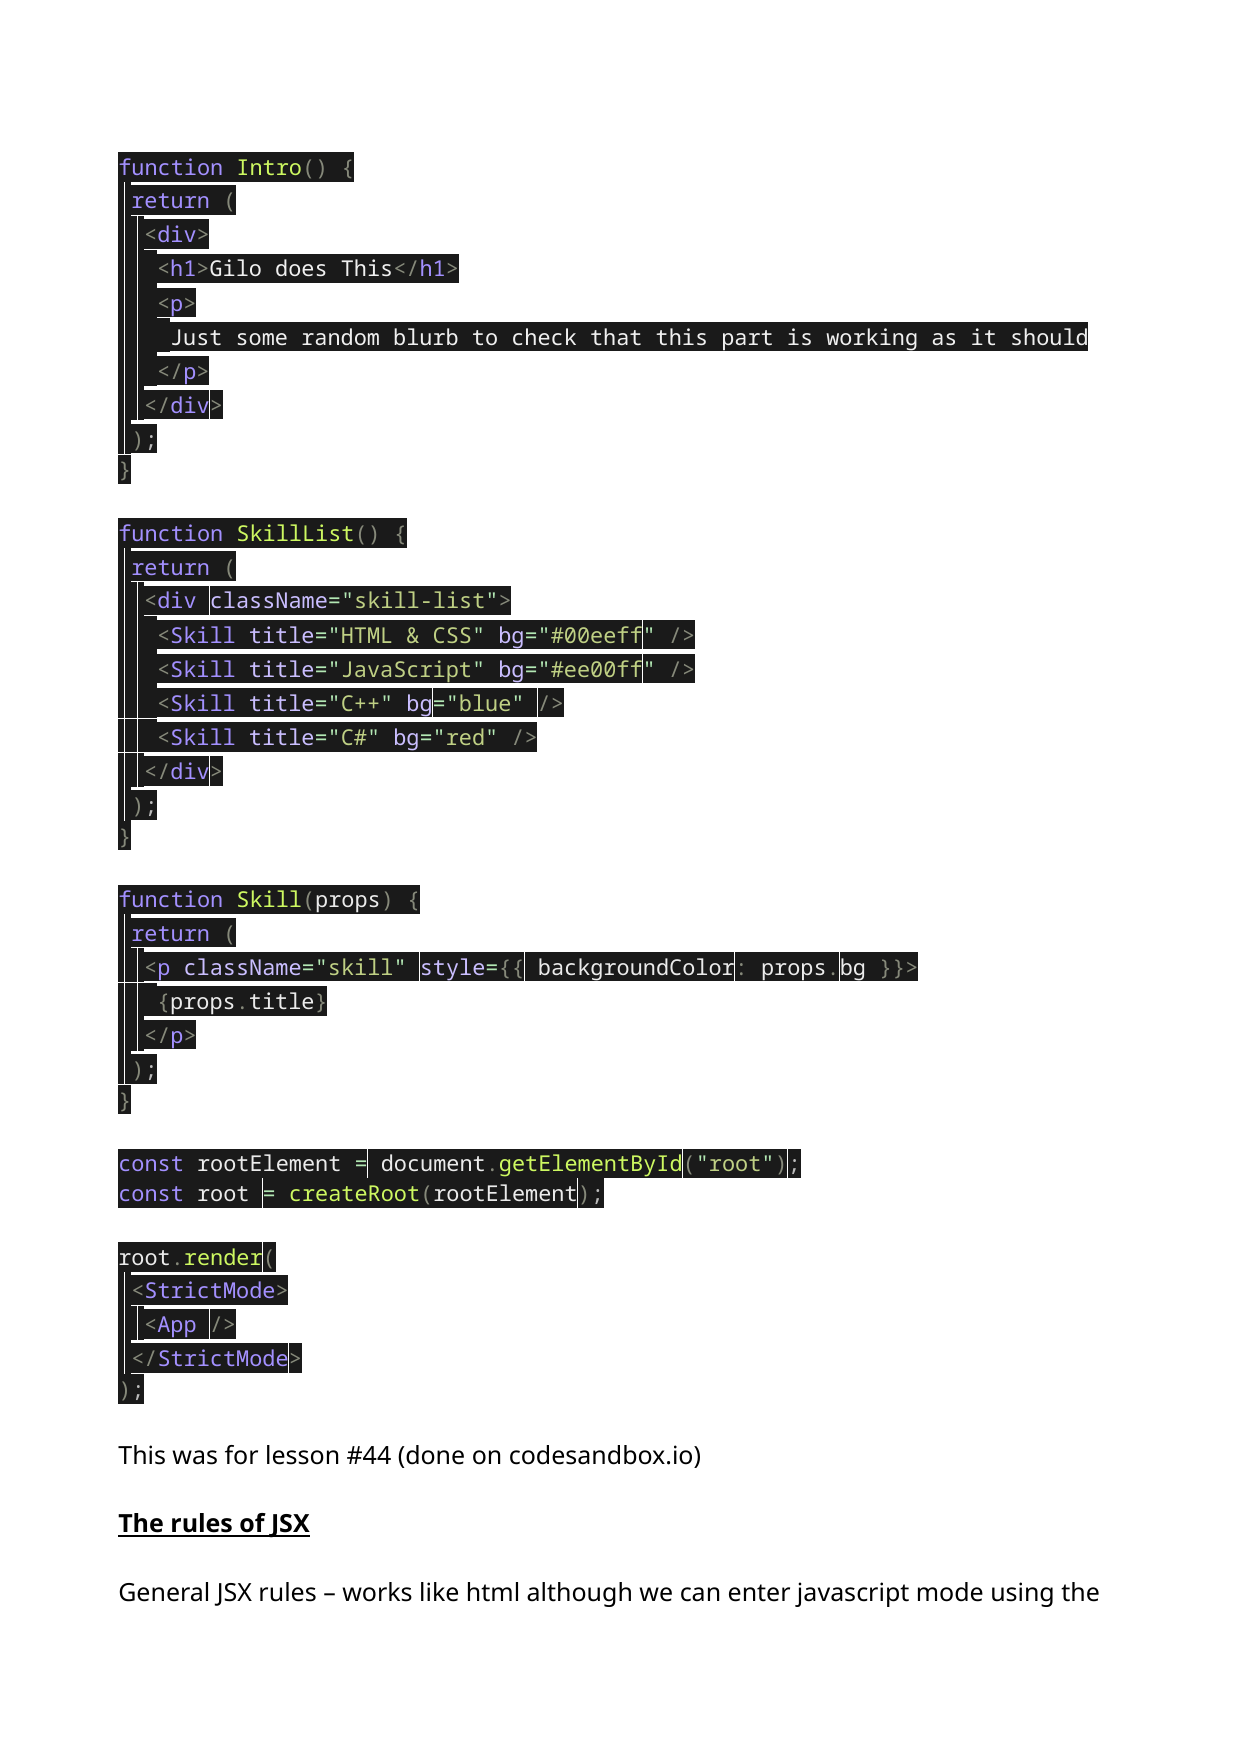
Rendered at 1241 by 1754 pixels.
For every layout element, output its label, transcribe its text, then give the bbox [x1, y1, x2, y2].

text <Skill title="C#" bg="red" /> [118, 718, 1122, 752]
text <App /> [118, 1306, 1122, 1340]
text ); [118, 787, 1122, 821]
text return ( [118, 548, 1122, 582]
text const root = createRoot(rootElement); [118, 1178, 1122, 1208]
text } [118, 821, 1122, 850]
text <Skill title="JavaScript" bg="#ee00ff" /> [118, 650, 1122, 684]
text } [118, 1084, 1122, 1114]
text ); [118, 1374, 1122, 1404]
text function SkillList() { [118, 518, 1122, 548]
text </div> [118, 752, 1122, 787]
text <Skill title="C++" bg="blue" /> [118, 684, 1122, 718]
text <div className="skill-list"> [118, 582, 1122, 616]
text <StrictMode> [118, 1272, 1122, 1306]
text return ( [118, 914, 1122, 948]
text </p> [118, 1016, 1122, 1051]
text } [118, 454, 1122, 484]
text ); [118, 1051, 1122, 1084]
text <Skill title="HTML & CSS" bg="#00eeff" /> [118, 616, 1122, 650]
text {props.title} [118, 982, 1122, 1016]
text <h1>Gilo does This</h1> [118, 250, 1122, 284]
text <div> [118, 216, 1122, 250]
text root.render( [118, 1242, 1122, 1272]
text </StrictMode> [118, 1340, 1122, 1374]
text function Skill(props) { [118, 884, 1122, 914]
text </p> [118, 352, 1122, 386]
text function Intro() { [118, 152, 1122, 182]
text This was for lesson #44 (done on codesandbox.io) [118, 1438, 1122, 1472]
text return ( [118, 182, 1122, 216]
text General JSX rules – works like html although we can enter javascript mode using the [118, 1574, 1122, 1608]
text <p> [118, 284, 1122, 318]
text </div> [118, 386, 1122, 420]
text The rules of JSX [118, 1506, 1122, 1540]
text const rootElement = document.getElementById("root"); [118, 1148, 1122, 1178]
text <p className="skill" style={{ backgroundColor: props.bg }}> [118, 948, 1122, 982]
text ); [118, 420, 1122, 454]
text Just some random blurb to check that this part is working as it should [118, 318, 1122, 352]
